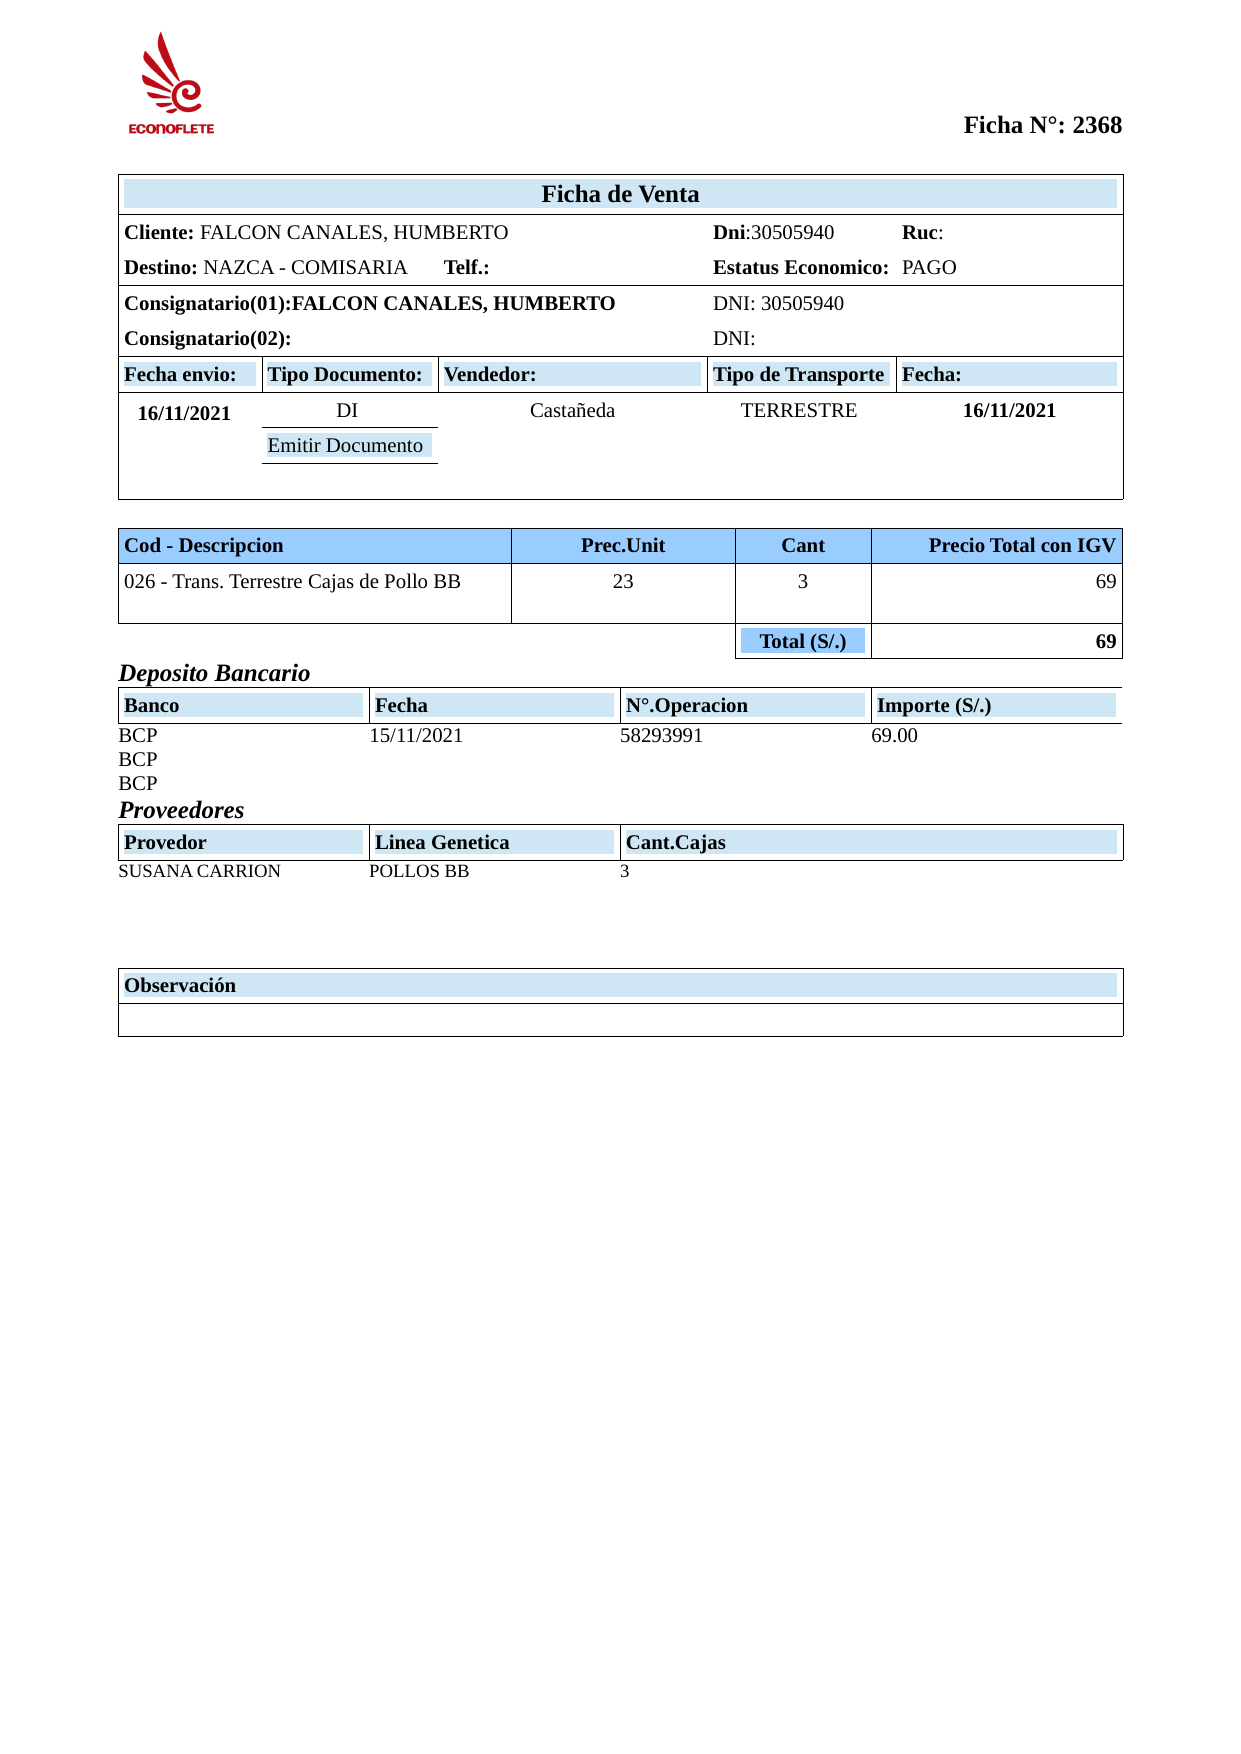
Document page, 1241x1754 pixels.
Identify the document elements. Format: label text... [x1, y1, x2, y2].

table_cell Ruc: [896, 215, 1123, 249]
table_cell [369, 903, 620, 924]
table_cell [620, 924, 1123, 946]
table_cell BCP [118, 747, 369, 771]
table_cell 69 [872, 624, 1122, 658]
table_cell Dni:30505940 [707, 215, 896, 249]
table_cell Destino: NAZCA - COMISARIA [119, 249, 438, 285]
table_header Ficha de Venta [119, 175, 1123, 214]
table_cell [118, 881, 369, 903]
table_header Fecha [370, 688, 620, 723]
table_cell [620, 946, 1123, 967]
table_cell 3 [736, 564, 871, 623]
table_header Cant.Cajas [621, 825, 1123, 859]
table_cell [369, 747, 620, 771]
table_cell [369, 771, 620, 795]
table_cell SUSANA CARRION [118, 861, 369, 881]
table_cell TERRESTRE [707, 393, 896, 498]
table_cell 16/11/2021 [896, 393, 1123, 498]
table_cell Estatus Economico: [707, 249, 896, 285]
table_cell Fecha envio: [119, 357, 262, 392]
table_header Linea Genetica [370, 825, 620, 859]
table_cell [118, 903, 369, 924]
table_header Cant [736, 529, 871, 563]
table_cell 026 - Trans. Terrestre Cajas de Pollo BB [119, 564, 511, 623]
table_cell DNI: 30505940 [707, 286, 1123, 321]
table_cell Vendedor: [439, 357, 707, 392]
table_cell Fecha: [897, 357, 1123, 392]
table_cell [369, 881, 620, 903]
table_cell Tipo Documento: [263, 357, 438, 392]
table_cell [871, 747, 1122, 771]
table_cell 15/11/2021 [369, 724, 620, 747]
table_cell DI [262, 393, 438, 427]
table_cell DNI: [707, 321, 1123, 356]
table_cell Consignatario(01):FALCON CANALES, HUMBERTO [119, 286, 707, 321]
table_cell Emitir Documento [262, 428, 438, 463]
table_cell [620, 747, 871, 771]
table_cell [118, 624, 511, 658]
table_cell Consignatario(02): [119, 321, 707, 356]
table_cell Tipo de Transporte [708, 357, 896, 392]
table_cell [118, 946, 369, 967]
picture [118, 31, 225, 134]
table_cell [369, 924, 620, 946]
table_cell [262, 464, 438, 498]
table_cell POLLOS BB [369, 861, 620, 881]
table_header Importe (S/.) [872, 688, 1122, 723]
table_cell Total (S/.) [736, 624, 871, 658]
table_cell BCP [118, 724, 369, 747]
table_cell Telf.: [438, 249, 707, 285]
table_cell Castañeda [438, 393, 707, 498]
table_cell [620, 903, 1123, 924]
table_header Banco [119, 688, 369, 723]
table_header Observación [119, 969, 1123, 1003]
table_cell [369, 946, 620, 967]
text Proveedores [118, 795, 1122, 824]
table_cell 58293991 [620, 724, 871, 747]
table_cell [119, 1004, 1123, 1036]
table_cell PAGO [896, 249, 1123, 285]
table_cell [118, 924, 369, 946]
table_header Cod - Descripcion [119, 529, 511, 563]
table_header N°.Operacion [621, 688, 871, 723]
table_cell 23 [512, 564, 735, 623]
table_cell BCP [118, 771, 369, 795]
table_cell Cliente: FALCON CANALES, HUMBERTO [119, 215, 707, 249]
table_cell [511, 624, 735, 658]
text Deposito Bancario [118, 658, 1122, 687]
table_cell 16/11/2021 [119, 393, 262, 498]
table_cell [620, 771, 871, 795]
table_cell 69 [872, 564, 1122, 623]
table_header Precio Total con IGV [872, 529, 1122, 563]
table_cell [620, 881, 1123, 903]
table_header Prec.Unit [512, 529, 735, 563]
table_cell 69.00 [871, 724, 1122, 747]
table_header Provedor [119, 825, 369, 859]
table_cell [871, 771, 1122, 795]
table_cell 3 [620, 861, 1123, 881]
